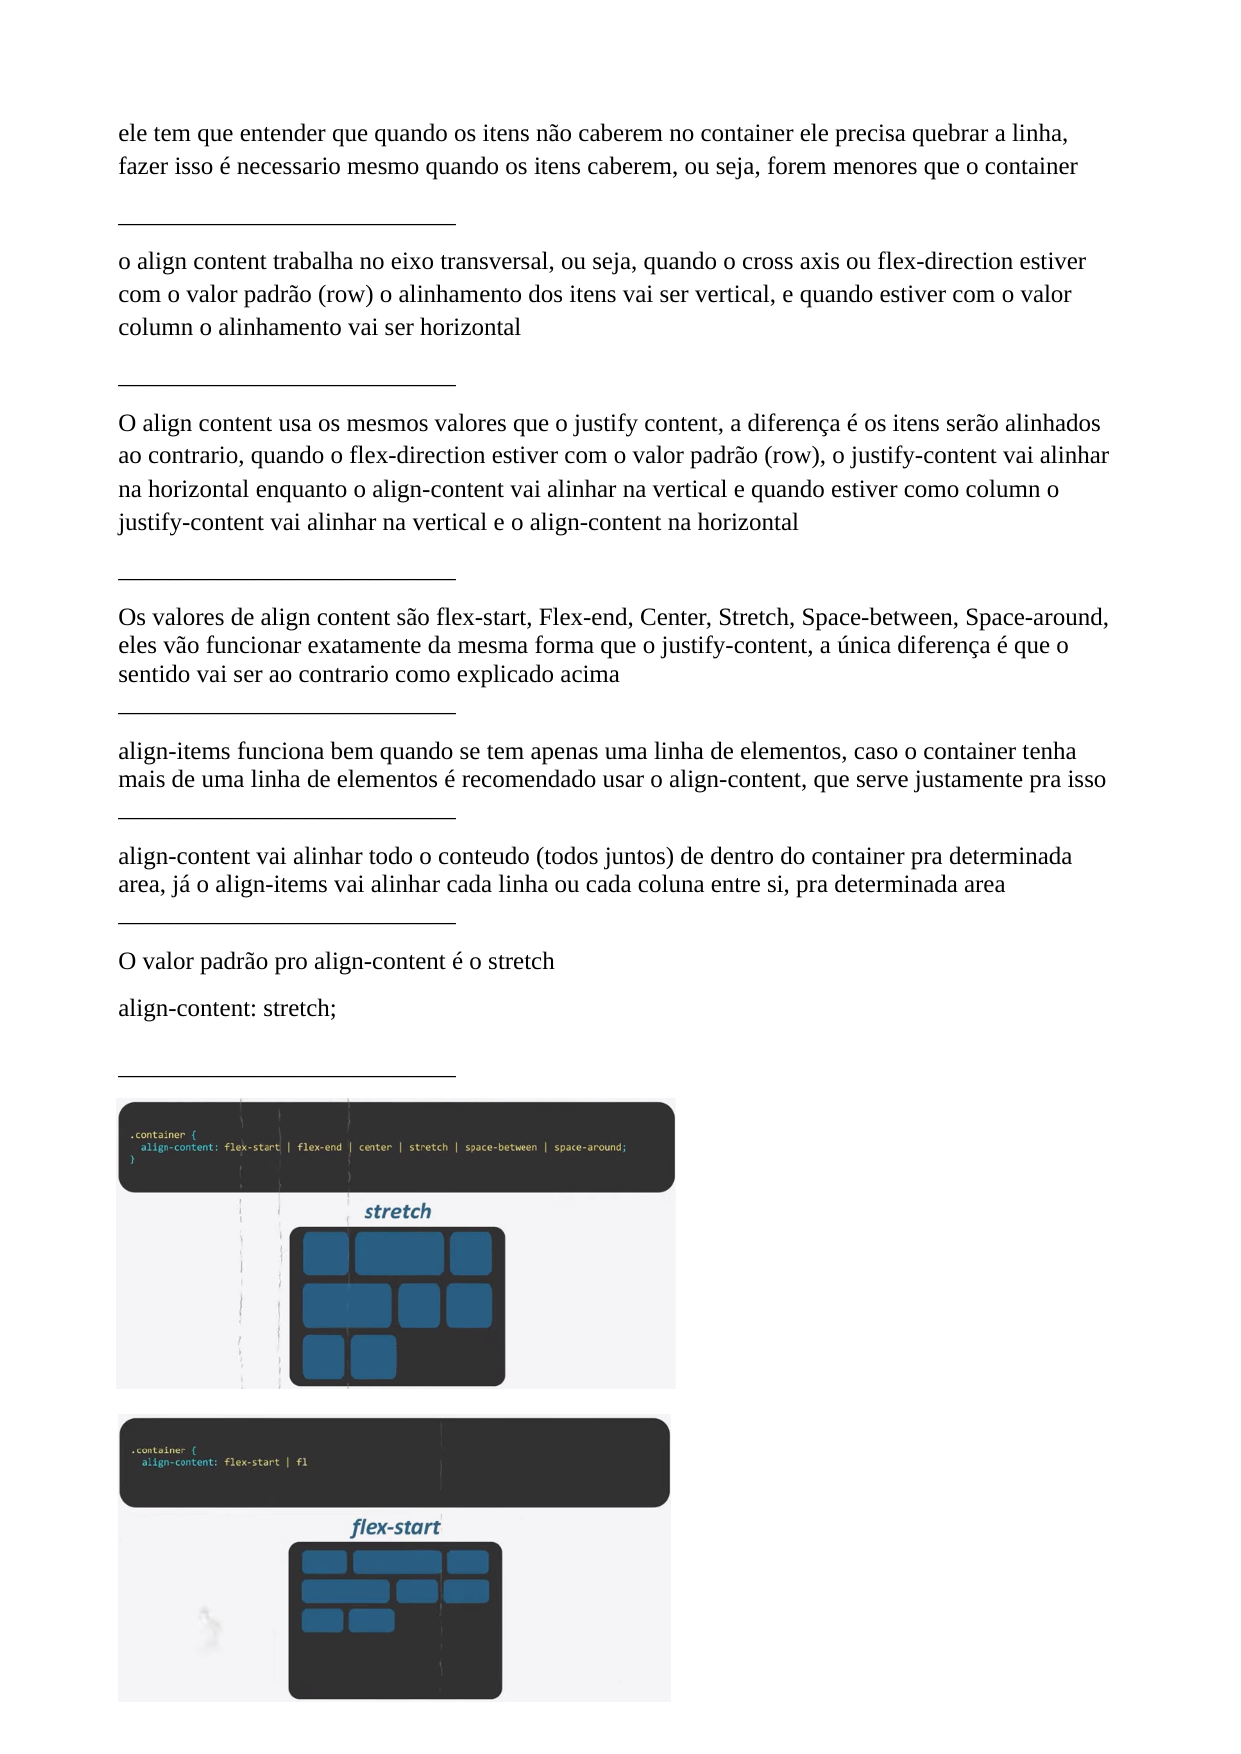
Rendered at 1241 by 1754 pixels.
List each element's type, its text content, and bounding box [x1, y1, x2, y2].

text align-content: stretch; [118, 993, 1122, 1022]
text ___________________________ [118, 554, 1122, 583]
text align-items funciona bem quando se tem apenas uma linha de elementos, caso o container tenha mais de uma linha de elementos é recomendado usar o align-content, que serve justamente pra isso [118, 736, 1122, 793]
text ___________________________ [118, 1051, 1122, 1080]
text O valor padrão pro align-content é o stretch [118, 946, 1122, 975]
text o align content trabalha no eixo transversal, ou seja, quando o cross axis ou flex-direction estiver com o valor padrão (row) o alinhamento dos itens vai ser vertical, e quando estiver com o valor column o alinhamento vai ser horizontal [118, 246, 1122, 341]
text ___________________________ [118, 898, 1122, 927]
text ele tem que entender que quando os itens não caberem no container ele precisa quebrar a linha, fazer isso é necessario mesmo quando os itens caberem, ou seja, forem menores que o container [118, 118, 1122, 180]
text ___________________________ [118, 360, 1122, 389]
text ___________________________ [118, 688, 1122, 717]
picture [116, 1098, 676, 1389]
text Os valores de align content são flex-start, Flex-end, Center, Stretch, Space-between, Space-around, eles vão funcionar exatamente da mesma forma que o justify-content, a única diferença é que o sentido vai ser ao contrario como explicado acima [118, 602, 1122, 688]
text align-content vai alinhar todo o conteudo (todos juntos) de dentro do container pra determinada area, já o align-items vai alinhar cada linha ou cada coluna entre si, pra determinada area [118, 841, 1122, 898]
picture [117, 1414, 671, 1702]
text ___________________________ [118, 793, 1122, 822]
text ___________________________ [118, 199, 1122, 227]
text O align content usa os mesmos valores que o justify content, a diferença é os itens serão alinhados ao contrario, quando o flex-direction estiver com o valor padrão (row), o justify-content vai alinhar na horizontal enquanto o align-content vai alinhar na vertical e quando estiver como column o justify-content vai alinhar na vertical e o align-content na horizontal [118, 408, 1122, 535]
